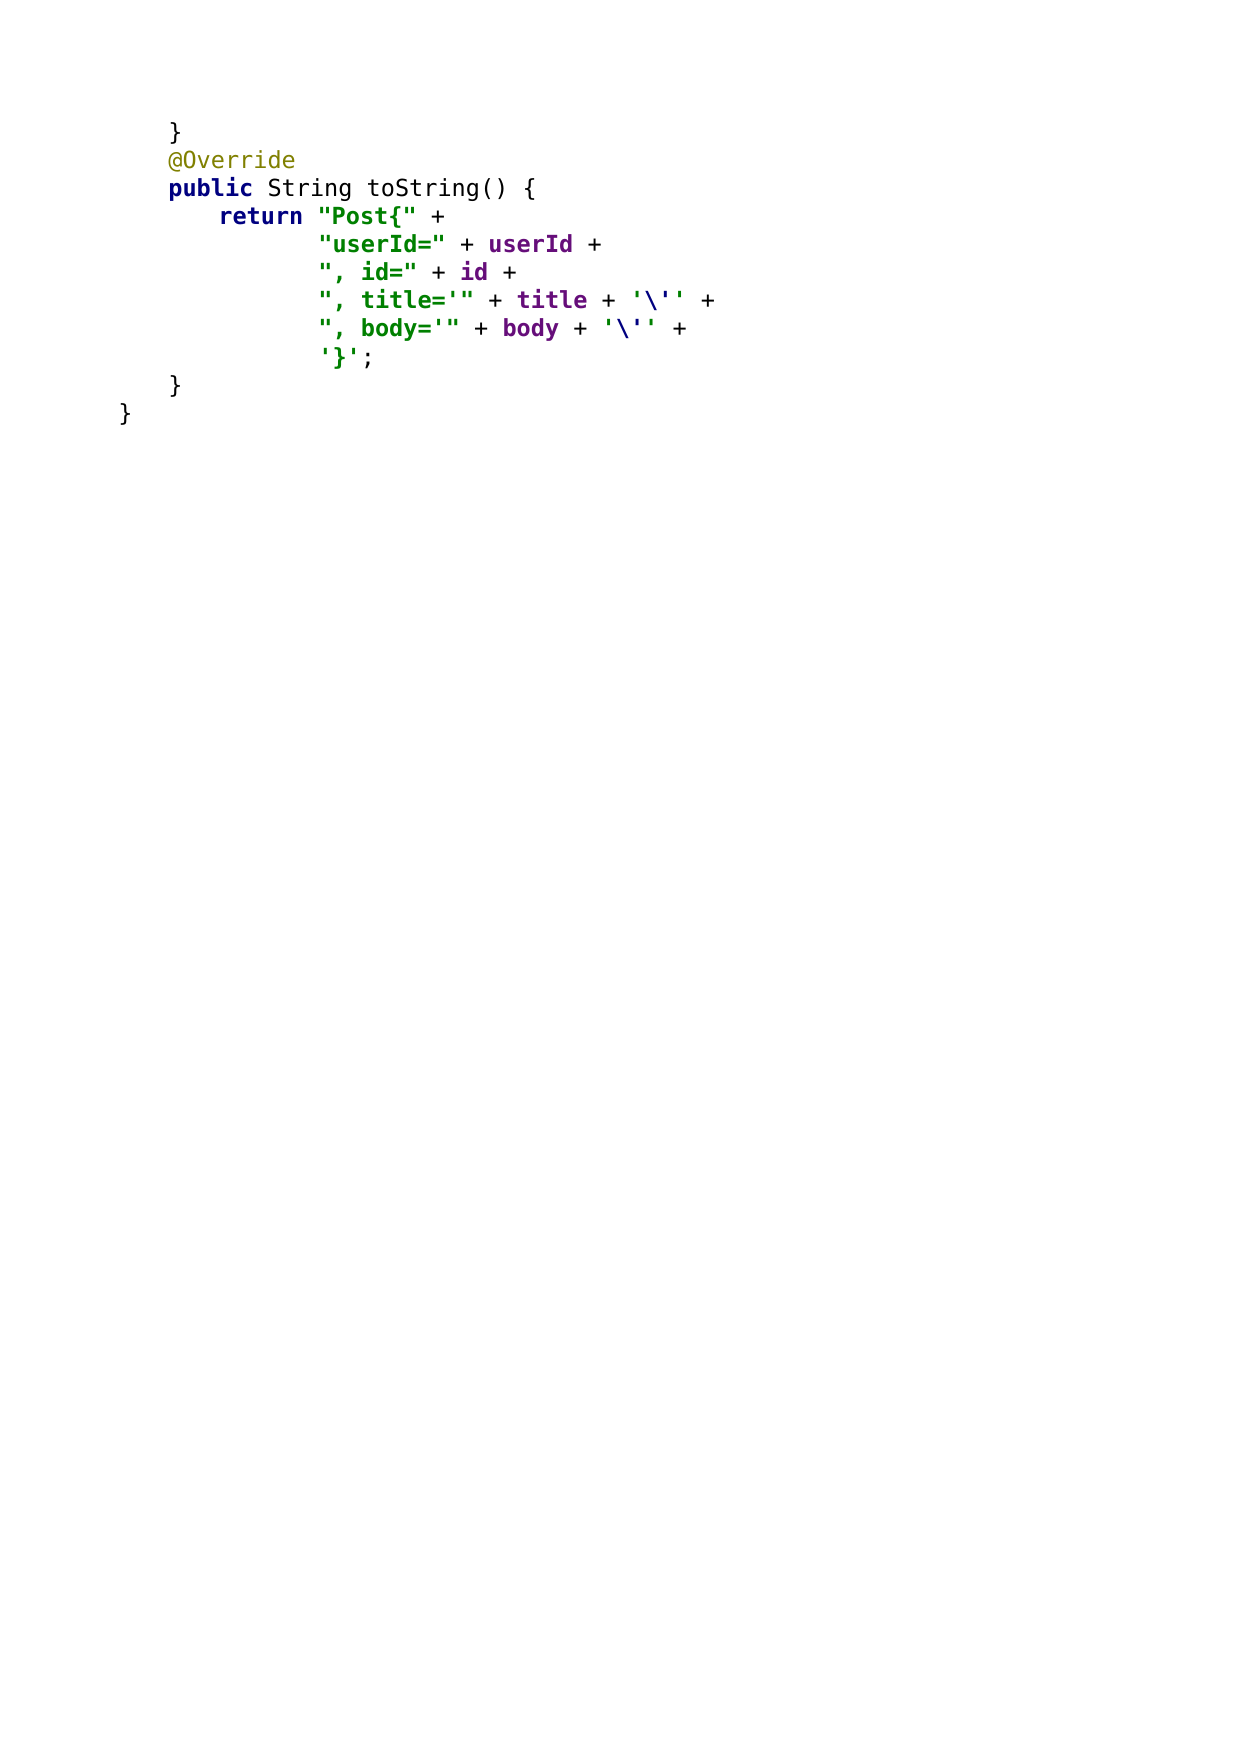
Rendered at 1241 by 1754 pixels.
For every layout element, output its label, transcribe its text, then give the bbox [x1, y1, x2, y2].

text "userId=" + userId + [118, 231, 1122, 259]
text } [118, 371, 1122, 399]
text ", title='" + title + '\'' + [118, 287, 1122, 315]
text '}'; [118, 343, 1122, 371]
text return "Post{" + [118, 202, 1122, 231]
text ", id=" + id + [118, 259, 1122, 287]
text } [118, 399, 1122, 427]
text } [118, 118, 1122, 146]
text public String toString() { [118, 174, 1122, 202]
text ", body='" + body + '\'' + [118, 315, 1122, 343]
text @Override [118, 146, 1122, 174]
